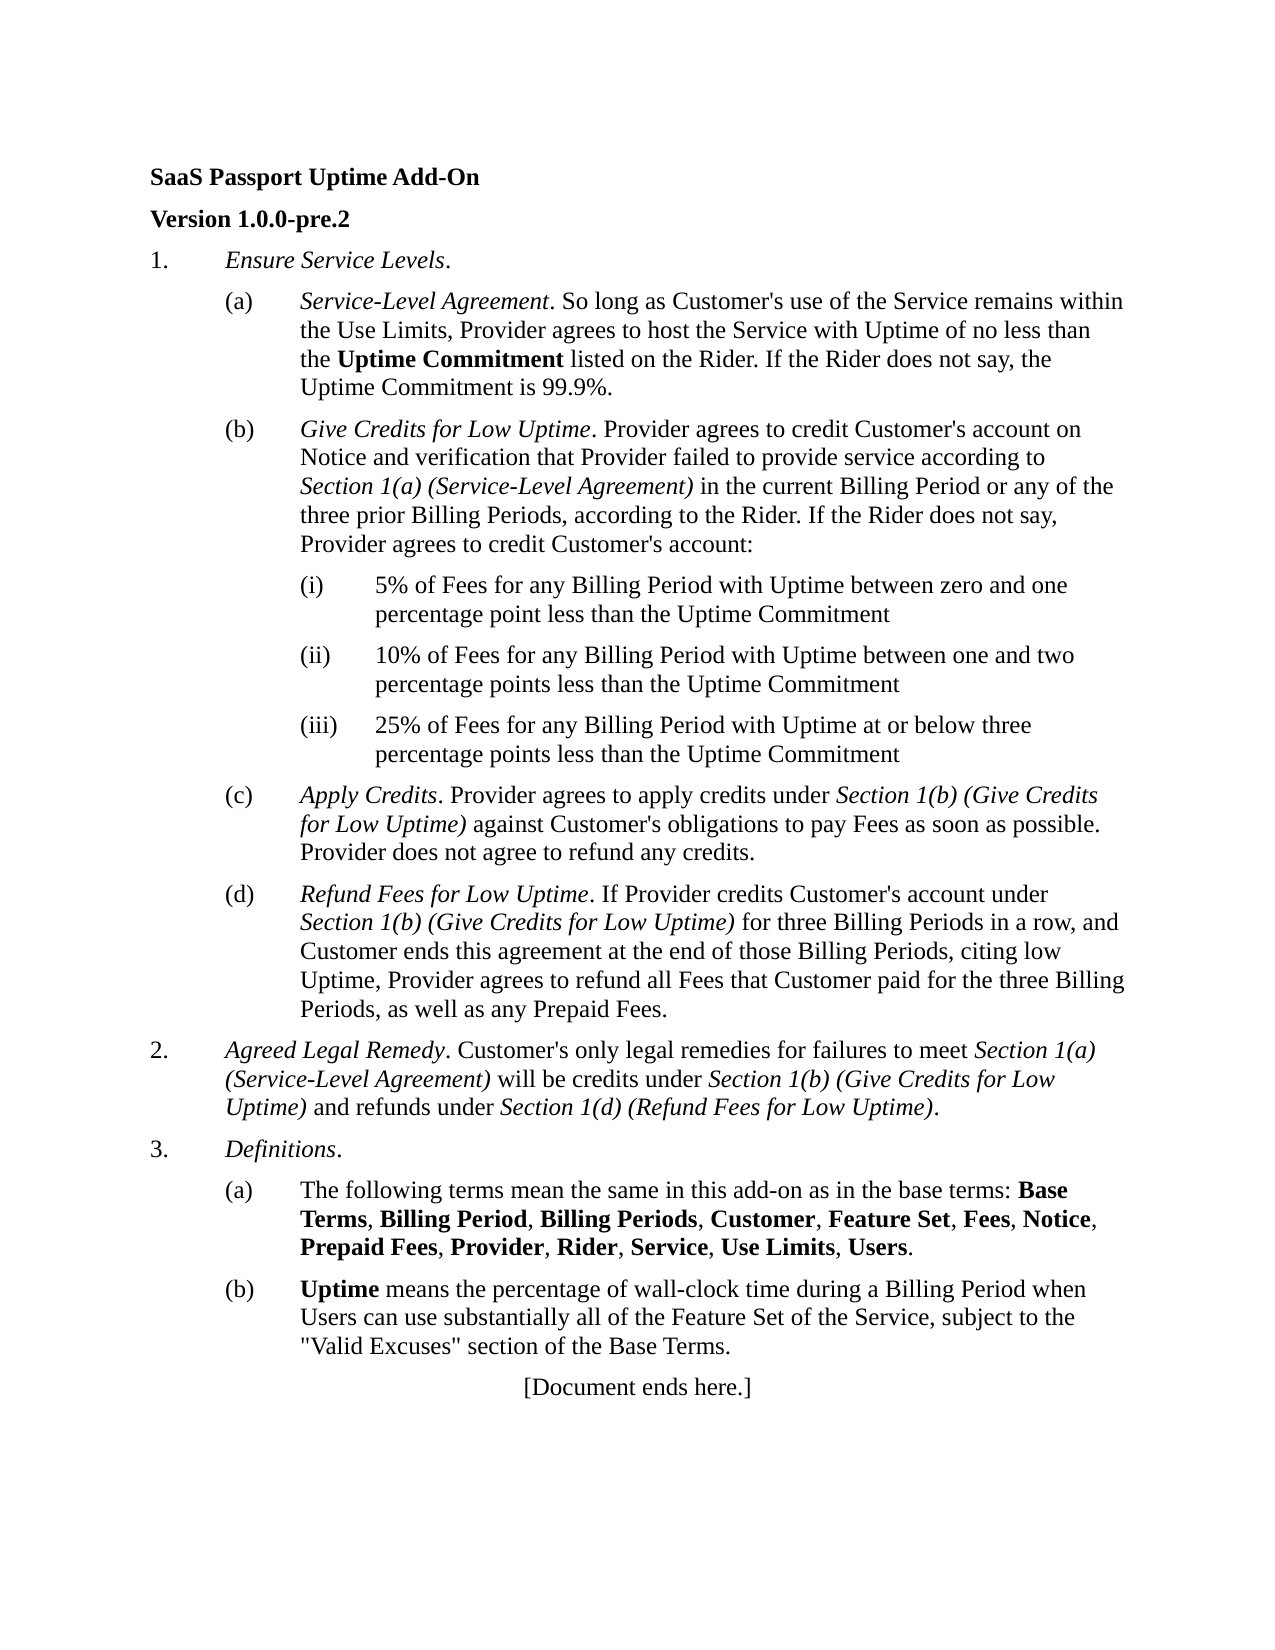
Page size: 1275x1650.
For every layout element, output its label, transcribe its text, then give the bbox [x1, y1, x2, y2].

text (b) Uptime means the percentage of wall-clock time during a Billing Period when Users can use substantially all of the Feature Set of the Service, subject to the "Valid Excuses" section of the Base Terms. [225, 1274, 1125, 1360]
text SaaS Passport Uptime Add-On [150, 162, 1125, 191]
text (d) Refund Fees for Low Uptime. If Provider credits Customer's account under Section 1(b) (Give Credits for Low Uptime) for three Billing Periods in a row, and Customer ends this agreement at the end of those Billing Periods, citing low Uptime, Provider agrees to refund all Fees that Customer paid for the three Billing Periods, as well as any Prepaid Fees. [225, 879, 1125, 1022]
text (iii) 25% of Fees for any Billing Period with Uptime at or below three percentage points less than the Uptime Commitment [300, 710, 1125, 767]
text (a) The following terms mean the same in this add-on as in the base terms: Base Terms, Billing Period, Billing Periods, Customer, Feature Set, Fees, Notice, Prepaid Fees, Provider, Rider, Service, Use Limits, Users. [225, 1175, 1125, 1261]
text (a) Service-Level Agreement. So long as Customer's use of the Service remains within the Use Limits, Provider agrees to host the Service with Uptime of no less than the Uptime Commitment listed on the Rider. If the Rider does not say, the Uptime Commitment is 99.9%. [225, 286, 1125, 401]
text (c) Apply Credits. Provider agrees to apply credits under Section 1(b) (Give Credits for Low Uptime) against Customer's obligations to pay Fees as soon as possible. Provider does not agree to refund any credits. [225, 780, 1125, 866]
text 3. Definitions. [150, 1134, 1125, 1162]
text 2. Agreed Legal Remedy. Customer's only legal remedies for failures to meet Section 1(a) (Service-Level Agreement) will be credits under Section 1(b) (Give Credits for Low Uptime) and refunds under Section 1(d) (Refund Fees for Low Uptime). [150, 1035, 1125, 1121]
text (ii) 10% of Fees for any Billing Period with Uptime between one and two percentage points less than the Uptime Commitment [300, 640, 1125, 697]
text Version 1.0.0-pre.2 [150, 204, 1125, 232]
text 1. Ensure Service Levels. [150, 245, 1125, 274]
text (b) Give Credits for Low Uptime. Provider agrees to credit Customer's account on Notice and verification that Provider failed to provide service according to Section 1(a) (Service-Level Agreement) in the current Billing Period or any of the three prior Billing Periods, according to the Rider. If the Rider does not say, Provider agrees to credit Customer's account: [225, 414, 1125, 557]
text (i) 5% of Fees for any Billing Period with Uptime between zero and one percentage point less than the Uptime Commitment [300, 570, 1125, 627]
text [Document ends here.] [150, 1372, 1125, 1401]
